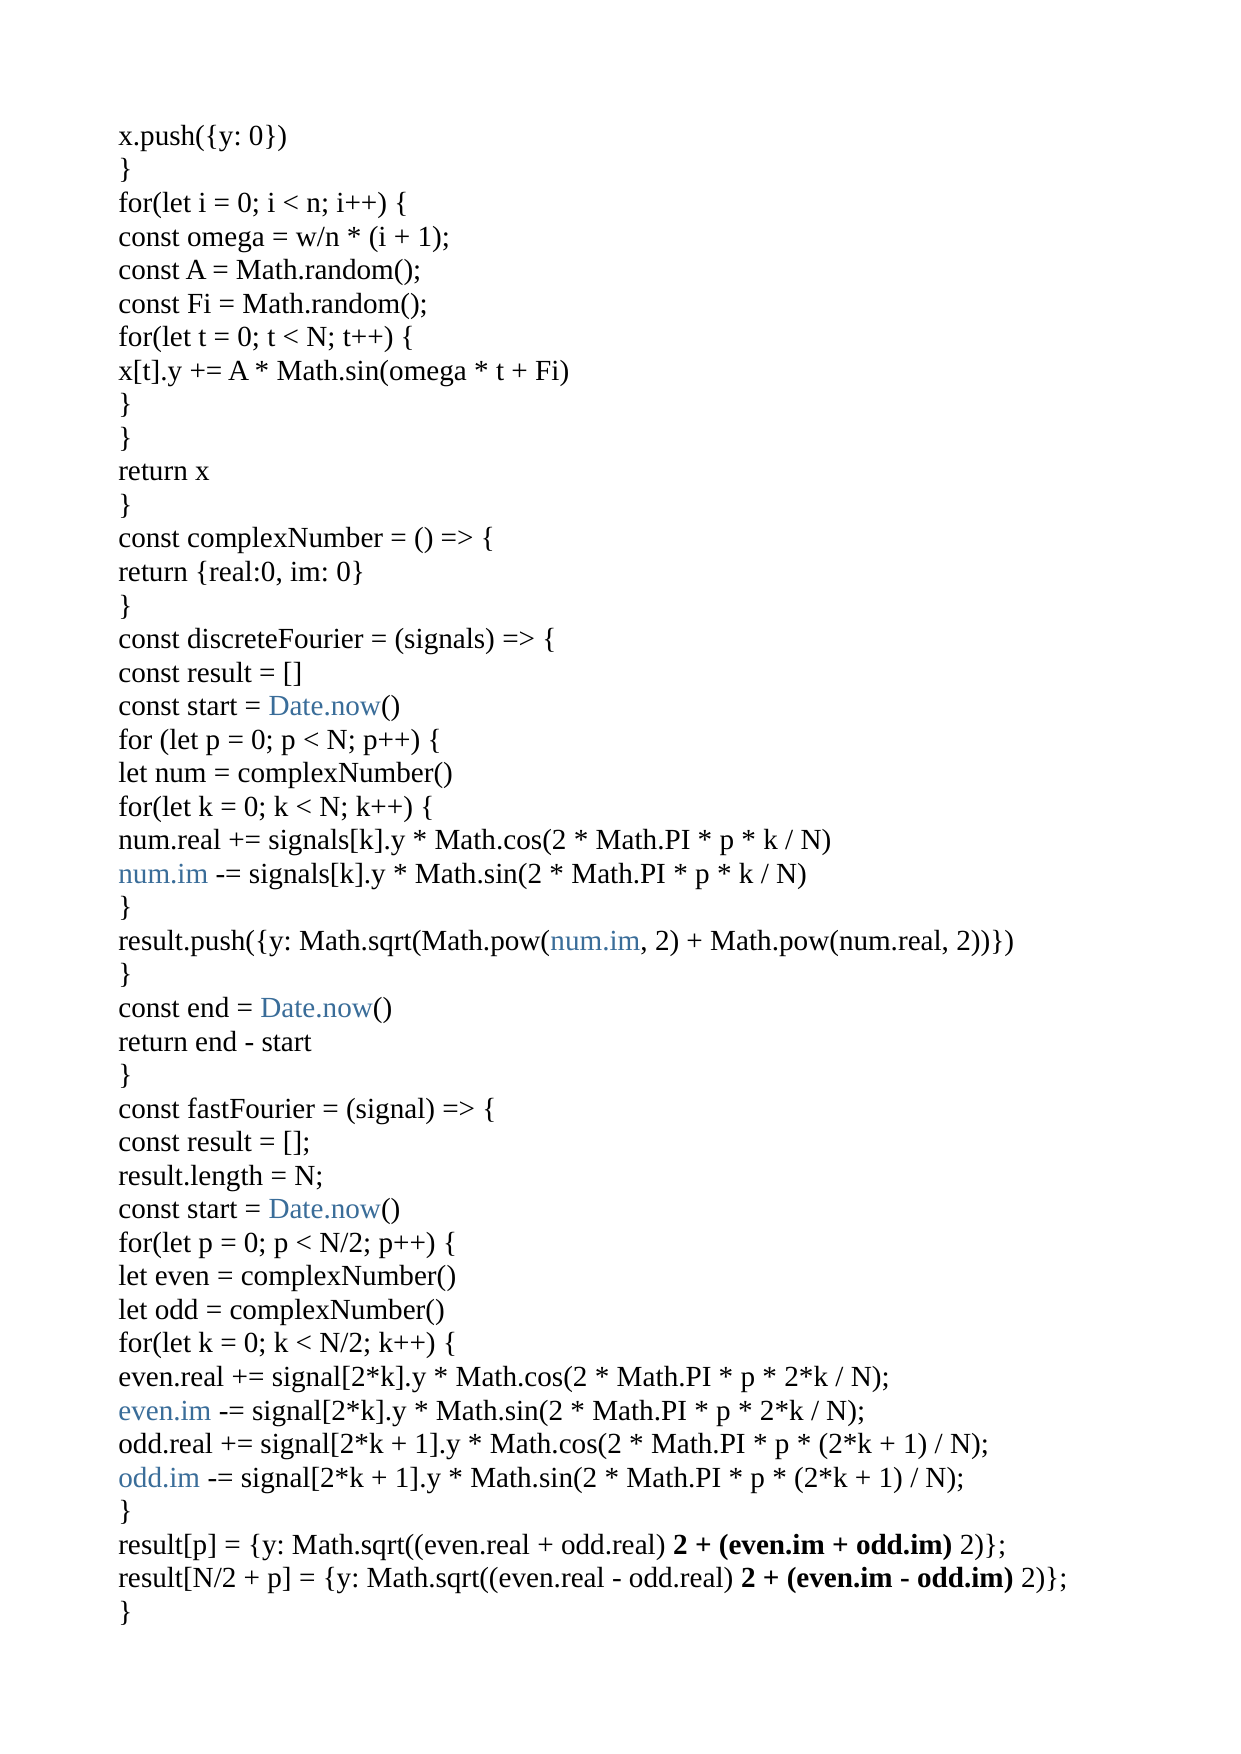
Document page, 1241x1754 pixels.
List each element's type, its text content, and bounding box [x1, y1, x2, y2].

text x.push({y: 0}) } for(let i = 0; i < n; i++) { const omega = w/n * (i + 1); const A = Math.random(); const Fi = Math.random(); for(let t = 0; t < N; t++) { x[t].y += A * Math.sin(omega * t + Fi) } } return x } const complexNumber = () => { return {real:0, im: 0} } const discreteFourier = (signals) => { const result = [] const start = Date.now() for (let p = 0; p < N; p++) { let num = complexNumber() for(let k = 0; k < N; k++) { num.real += signals[k].y * Math.cos(2 * Math.PI * p * k / N) num.im -= signals[k].y * Math.sin(2 * Math.PI * p * k / N) } result.push({y: Math.sqrt(Math.pow(num.im, 2) + Math.pow(num.real, 2))}) } const end = Date.now() return end - start } const fastFourier = (signal) => { const result = []; result.length = N; const start = Date.now() for(let p = 0; p < N/2; p++) { let even = complexNumber() let odd = complexNumber() for(let k = 0; k < N/2; k++) { even.real += signal[2*k].y * Math.cos(2 * Math.PI * p * 2*k / N); even.im -= signal[2*k].y * Math.sin(2 * Math.PI * p * 2*k / N); odd.real += signal[2*k + 1].y * Math.cos(2 * Math.PI * p * (2*k + 1) / N); odd.im -= signal[2*k + 1].y * Math.sin(2 * Math.PI * p * (2*k + 1) / N); } result[p] = {y: Math.sqrt((even.real + odd.real) 2 + (even.im + odd.im) 2)}; result[N/2 + p] = {y: Math.sqrt((even.real - odd.real) 2 + (even.im - odd.im) 2)}; } [118, 118, 1122, 1627]
